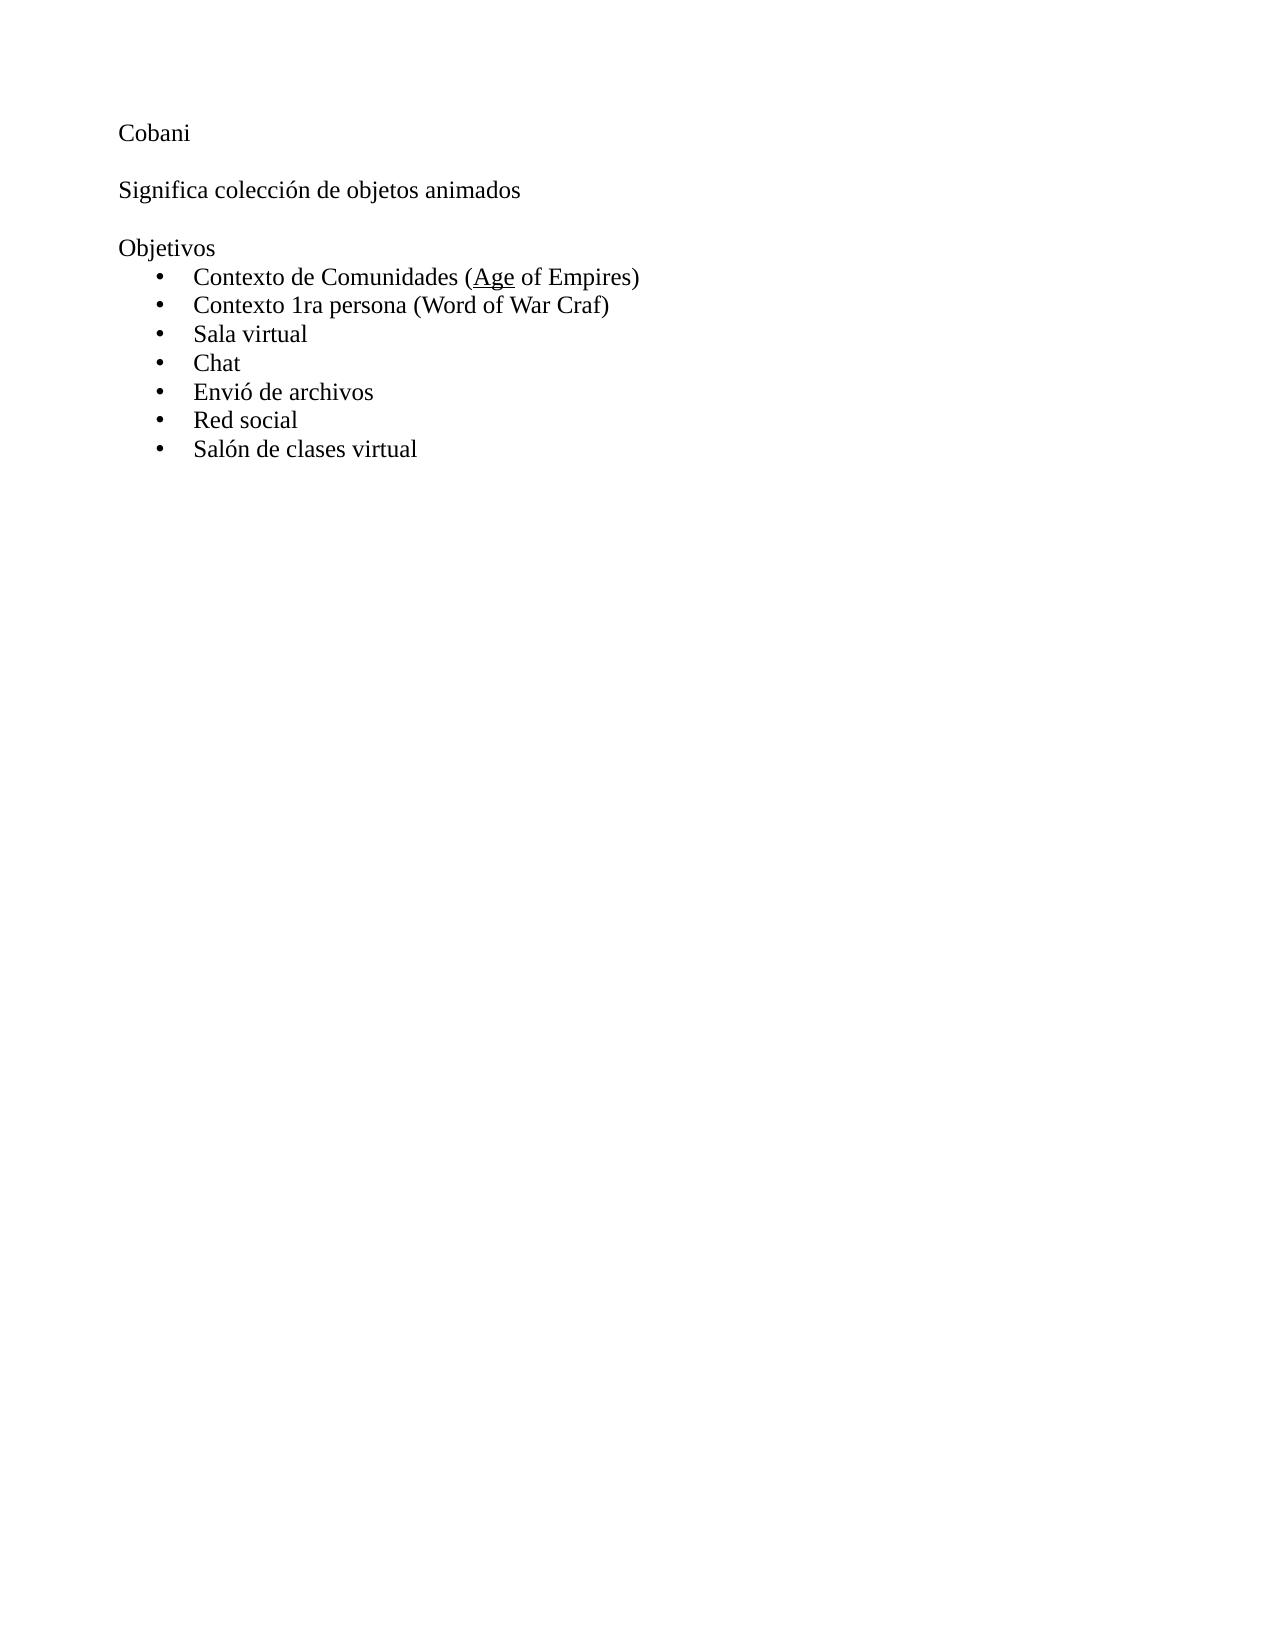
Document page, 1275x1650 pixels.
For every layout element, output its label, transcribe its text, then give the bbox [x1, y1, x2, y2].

list Contexto 1ra persona (Word of War Craf) [156, 291, 1157, 319]
list Sala virtual [156, 319, 1157, 348]
list Salón de clases virtual [156, 434, 1157, 463]
list Red social [156, 406, 1157, 434]
list Chat [156, 348, 1157, 377]
list Envió de archivos [156, 377, 1157, 406]
text Objetivos [118, 233, 1157, 262]
list Contexto de Comunidades (Age of Empires) [156, 262, 1157, 291]
text Significa colección de objetos animados [118, 176, 1157, 204]
text Cobani [118, 118, 1157, 147]
